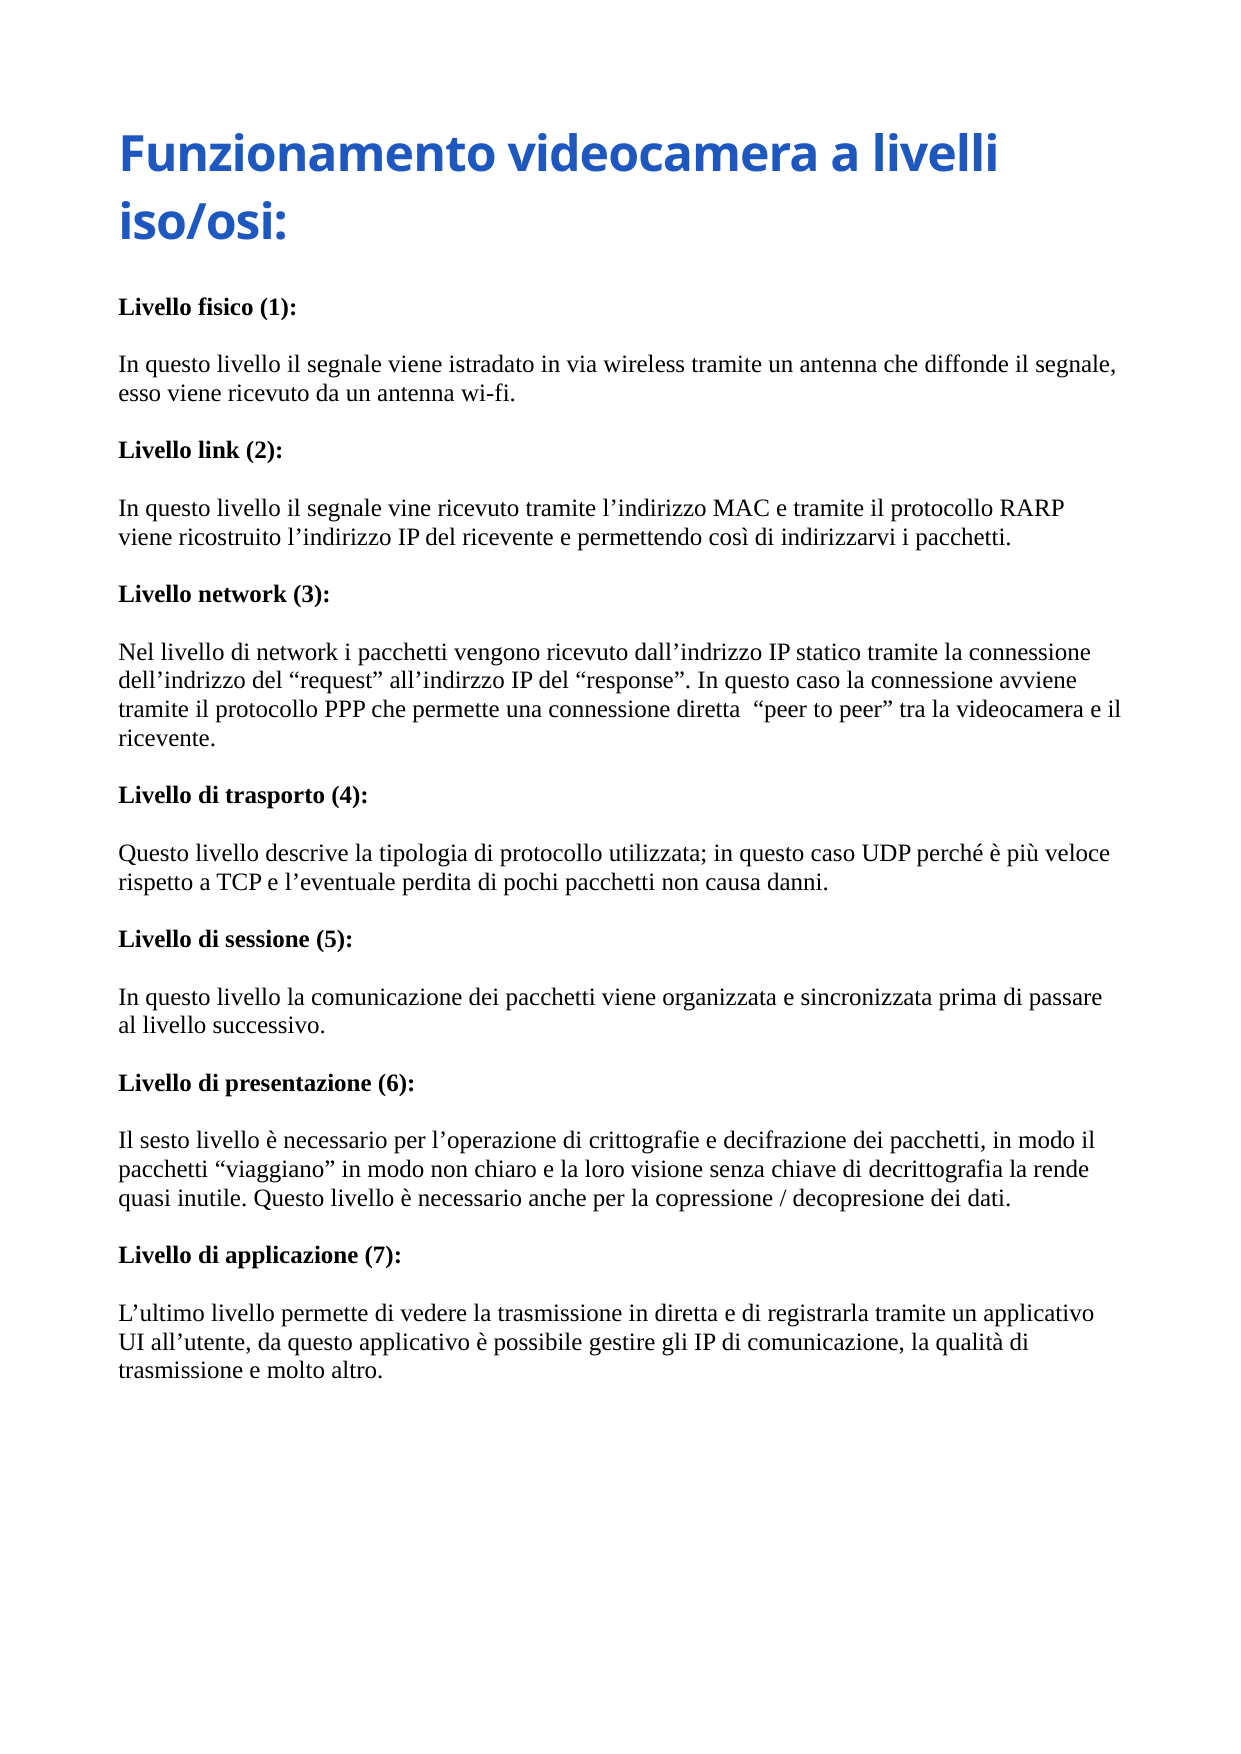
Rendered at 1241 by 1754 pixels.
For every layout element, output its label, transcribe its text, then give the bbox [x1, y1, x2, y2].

text Funzionamento videocamera a livelli iso/osi: [118, 118, 1122, 254]
text Livello di presentazione (6): [118, 1068, 1122, 1097]
text Nel livello di network i pacchetti vengono ricevuto dall’indrizzo IP statico tramite la connessione dell’indrizzo del “request” all’indirzzo IP del “response”. In questo caso la connessione avviene tramite il protocollo PPP che permette una connessione diretta “peer to peer” tra la videocamera e il ricevente. [118, 637, 1122, 752]
text Livello di trasporto (4): [118, 781, 1122, 809]
text Il sesto livello è necessario per l’operazione di crittografie e decifrazione dei pacchetti, in modo il pacchetti “viaggiano” in modo non chiaro e la loro visione senza chiave di decrittografia la rende quasi inutile. Questo livello è necessario anche per la copressione / decopresione dei dati. [118, 1126, 1122, 1212]
text In questo livello il segnale viene istradato in via wireless tramite un antenna che diffonde il segnale, esso viene ricevuto da un antenna wi-fi. [118, 349, 1122, 407]
text L’ultimo livello permette di vedere la trasmissione in diretta e di registrarla tramite un applicativo UI all’utente, da questo applicativo è possibile gestire gli IP di comunicazione, la qualità di trasmissione e molto altro. [118, 1298, 1122, 1384]
text Livello di sessione (5): [118, 924, 1122, 953]
text Livello di applicazione (7): [118, 1241, 1122, 1269]
text Livello network (3): [118, 579, 1122, 608]
text Livello link (2): [118, 436, 1122, 464]
text Questo livello descrive la tipologia di protocollo utilizzata; in questo caso UDP perché è più veloce rispetto a TCP e l’eventuale perdita di pochi pacchetti non causa danni. [118, 838, 1122, 896]
text In questo livello il segnale vine ricevuto tramite l’indirizzo MAC e tramite il protocollo RARP viene ricostruito l’indirizzo IP del ricevente e permettendo così di indirizzarvi i pacchetti. [118, 493, 1122, 551]
text In questo livello la comunicazione dei pacchetti viene organizzata e sincronizzata prima di passare al livello successivo. [118, 982, 1122, 1039]
text Livello fisico (1): [118, 292, 1122, 321]
